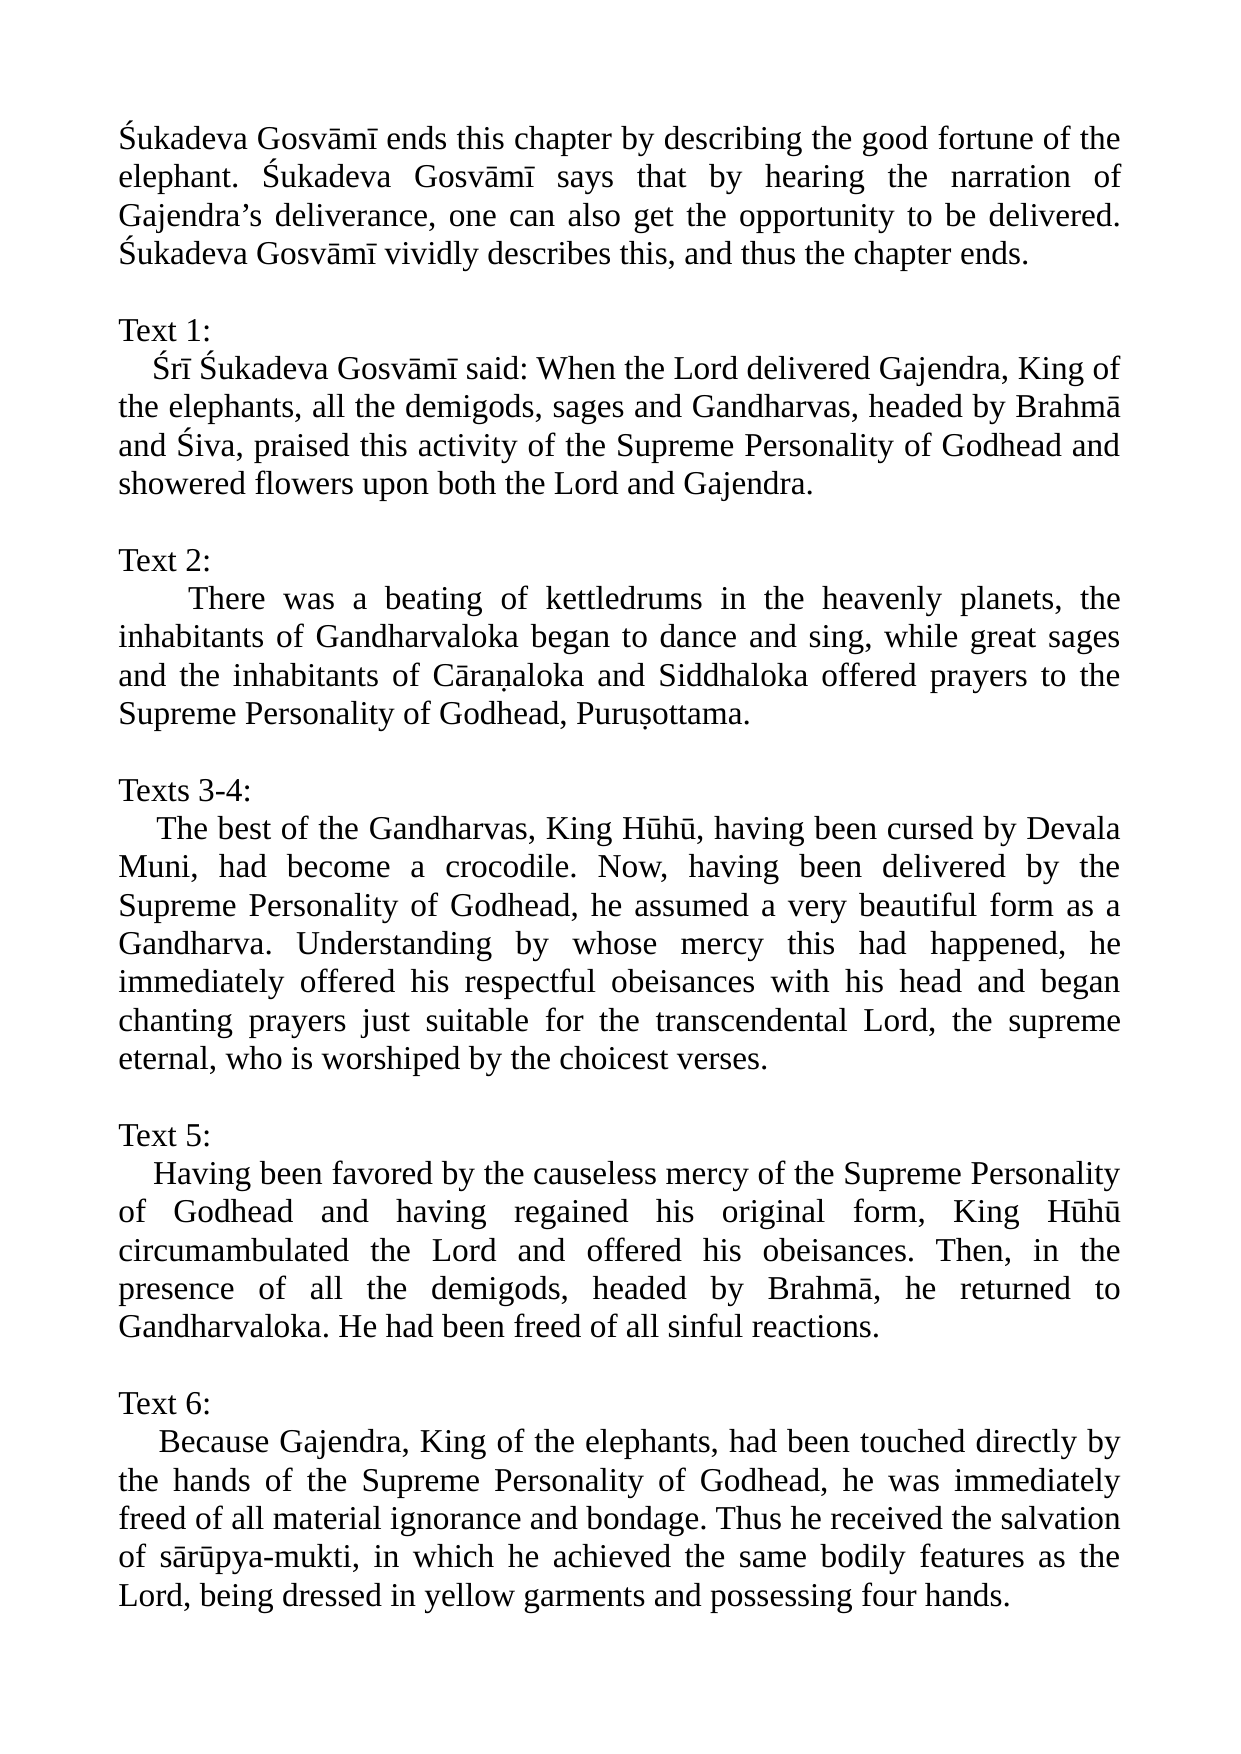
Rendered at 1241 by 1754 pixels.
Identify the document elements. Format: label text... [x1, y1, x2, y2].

text Texts 3-4: [118, 770, 1122, 808]
text The best of the Gandharvas, King Hūhū, having been cursed by Devala Muni, had become a crocodile. Now, having been delivered by the Supreme Personality of Godhead, he assumed a very beautiful form as a Gandharva. Understanding by whose mercy this had happened, he immediately offered his respectful obeisances with his head and began chanting prayers just suitable for the transcendental Lord, the supreme eternal, who is worshiped by the choicest verses. [118, 808, 1122, 1076]
text Having been favored by the causeless mercy of the Supreme Personality of Godhead and having regained his original form, King Hūhū circumambulated the Lord and offered his obeisances. Then, in the presence of all the demigods, headed by Brahmā, he returned to Gandharvaloka. He had been freed of all sinful reactions. [118, 1153, 1122, 1345]
text Text 1: [118, 310, 1122, 348]
text There was a beating of kettledrums in the heavenly planets, the inhabitants of Gandharvaloka began to dance and sing, while great sages and the inhabitants of Cāraṇaloka and Siddhaloka offered prayers to the Supreme Personality of Godhead, Puruṣottama. [118, 578, 1122, 731]
text Text 2: [118, 540, 1122, 578]
text Text 5: [118, 1115, 1122, 1153]
text Because Gajendra, King of the elephants, had been touched directly by the hands of the Supreme Personality of Godhead, he was immediately freed of all material ignorance and bondage. Thus he received the salvation of sārūpya-mukti, in which he achieved the same bodily features as the Lord, being dressed in yellow garments and possessing four hands. [118, 1421, 1122, 1613]
text Text 6: [118, 1383, 1122, 1421]
text Śukadeva Gosvāmī ends this chapter by describing the good fortune of the elephant. Śukadeva Gosvāmī says that by hearing the narration of Gajendra’s deliverance, one can also get the opportunity to be delivered. Śukadeva Gosvāmī vividly describes this, and thus the chapter ends. [118, 118, 1122, 271]
text Śrī Śukadeva Gosvāmī said: When the Lord delivered Gajendra, King of the elephants, all the demigods, sages and Gandharvas, headed by Brahmā and Śiva, praised this activity of the Supreme Personality of Godhead and showered flowers upon both the Lord and Gajendra. [118, 348, 1122, 501]
